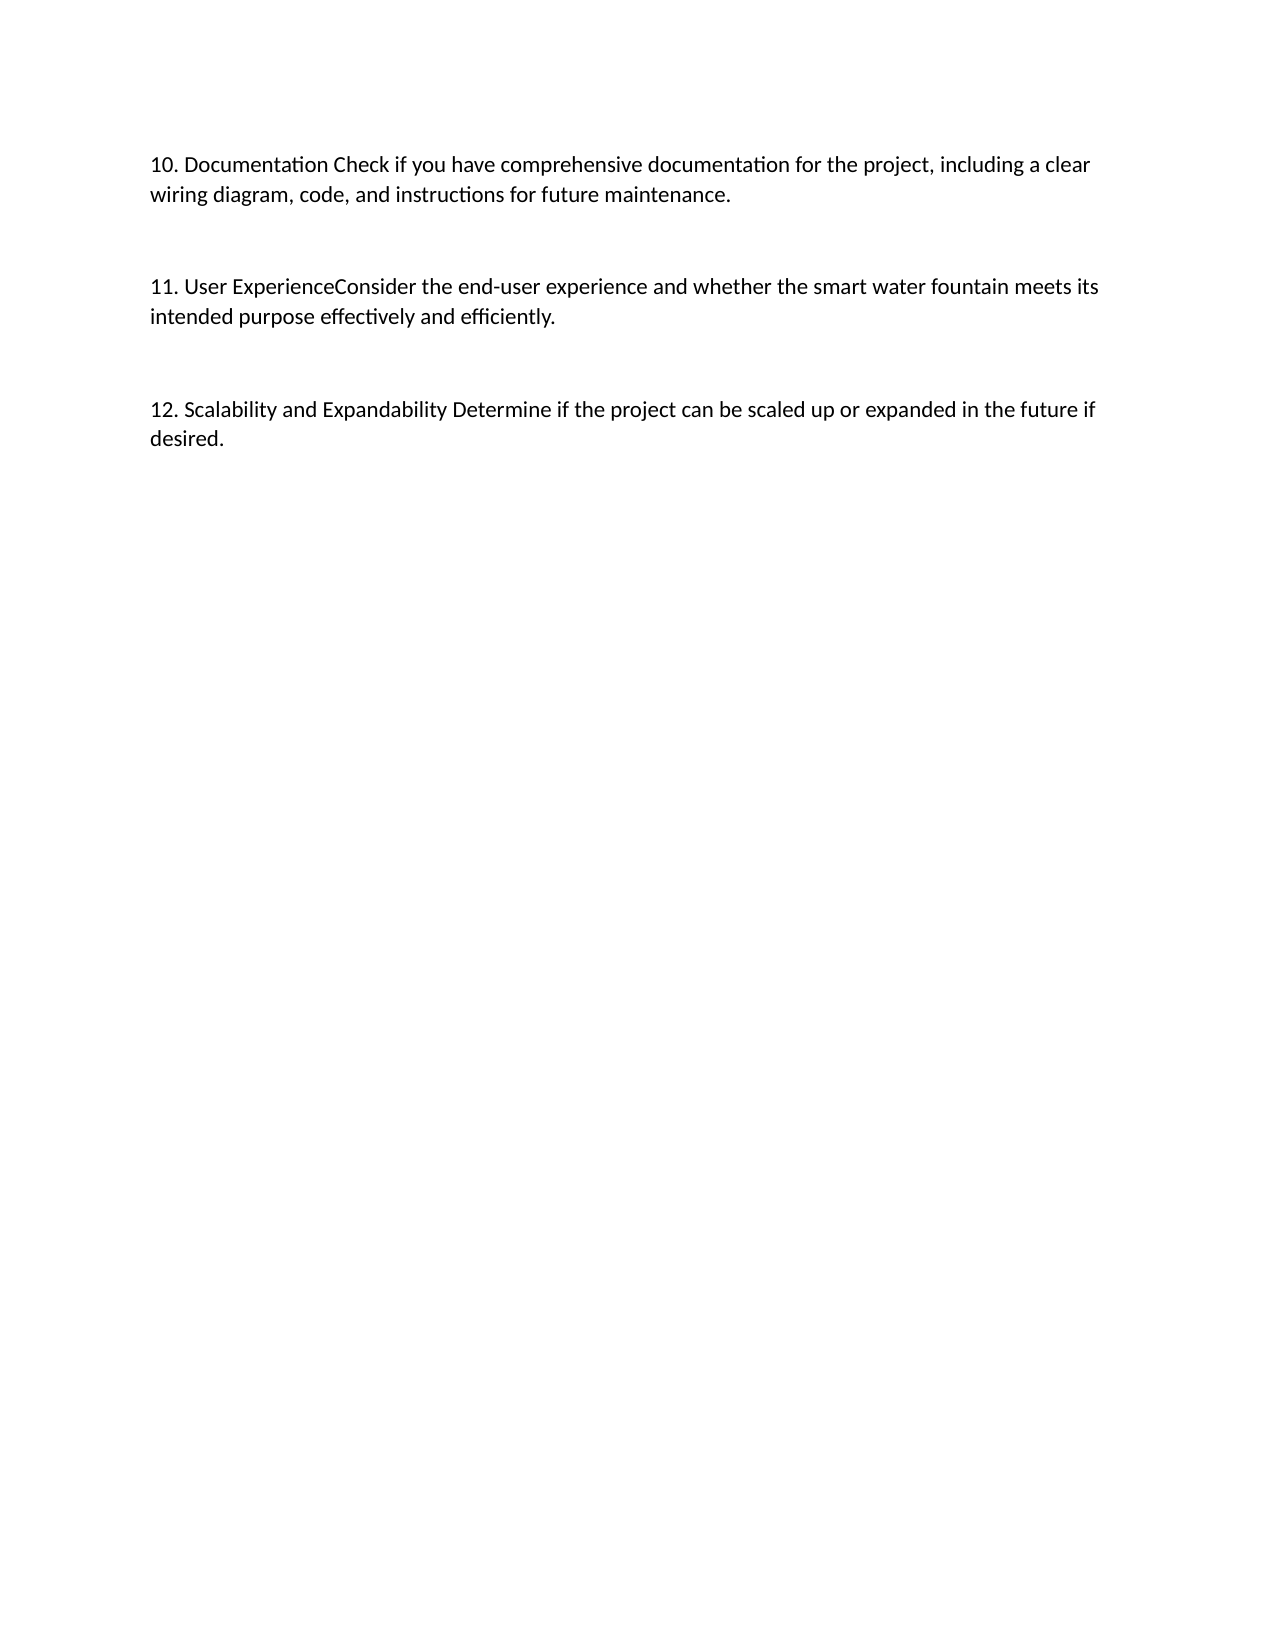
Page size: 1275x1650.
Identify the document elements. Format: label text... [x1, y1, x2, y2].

text 12. Scalability and Expandability Determine if the project can be scaled up or expanded in the future if desired. [150, 395, 1125, 452]
text 10. Documentation Check if you have comprehensive documentation for the project, including a clear wiring diagram, code, and instructions for future maintenance. [150, 150, 1125, 208]
text 11. User ExperienceConsider the end-user experience and whether the smart water fountain meets its intended purpose effectively and efficiently. [150, 272, 1125, 330]
